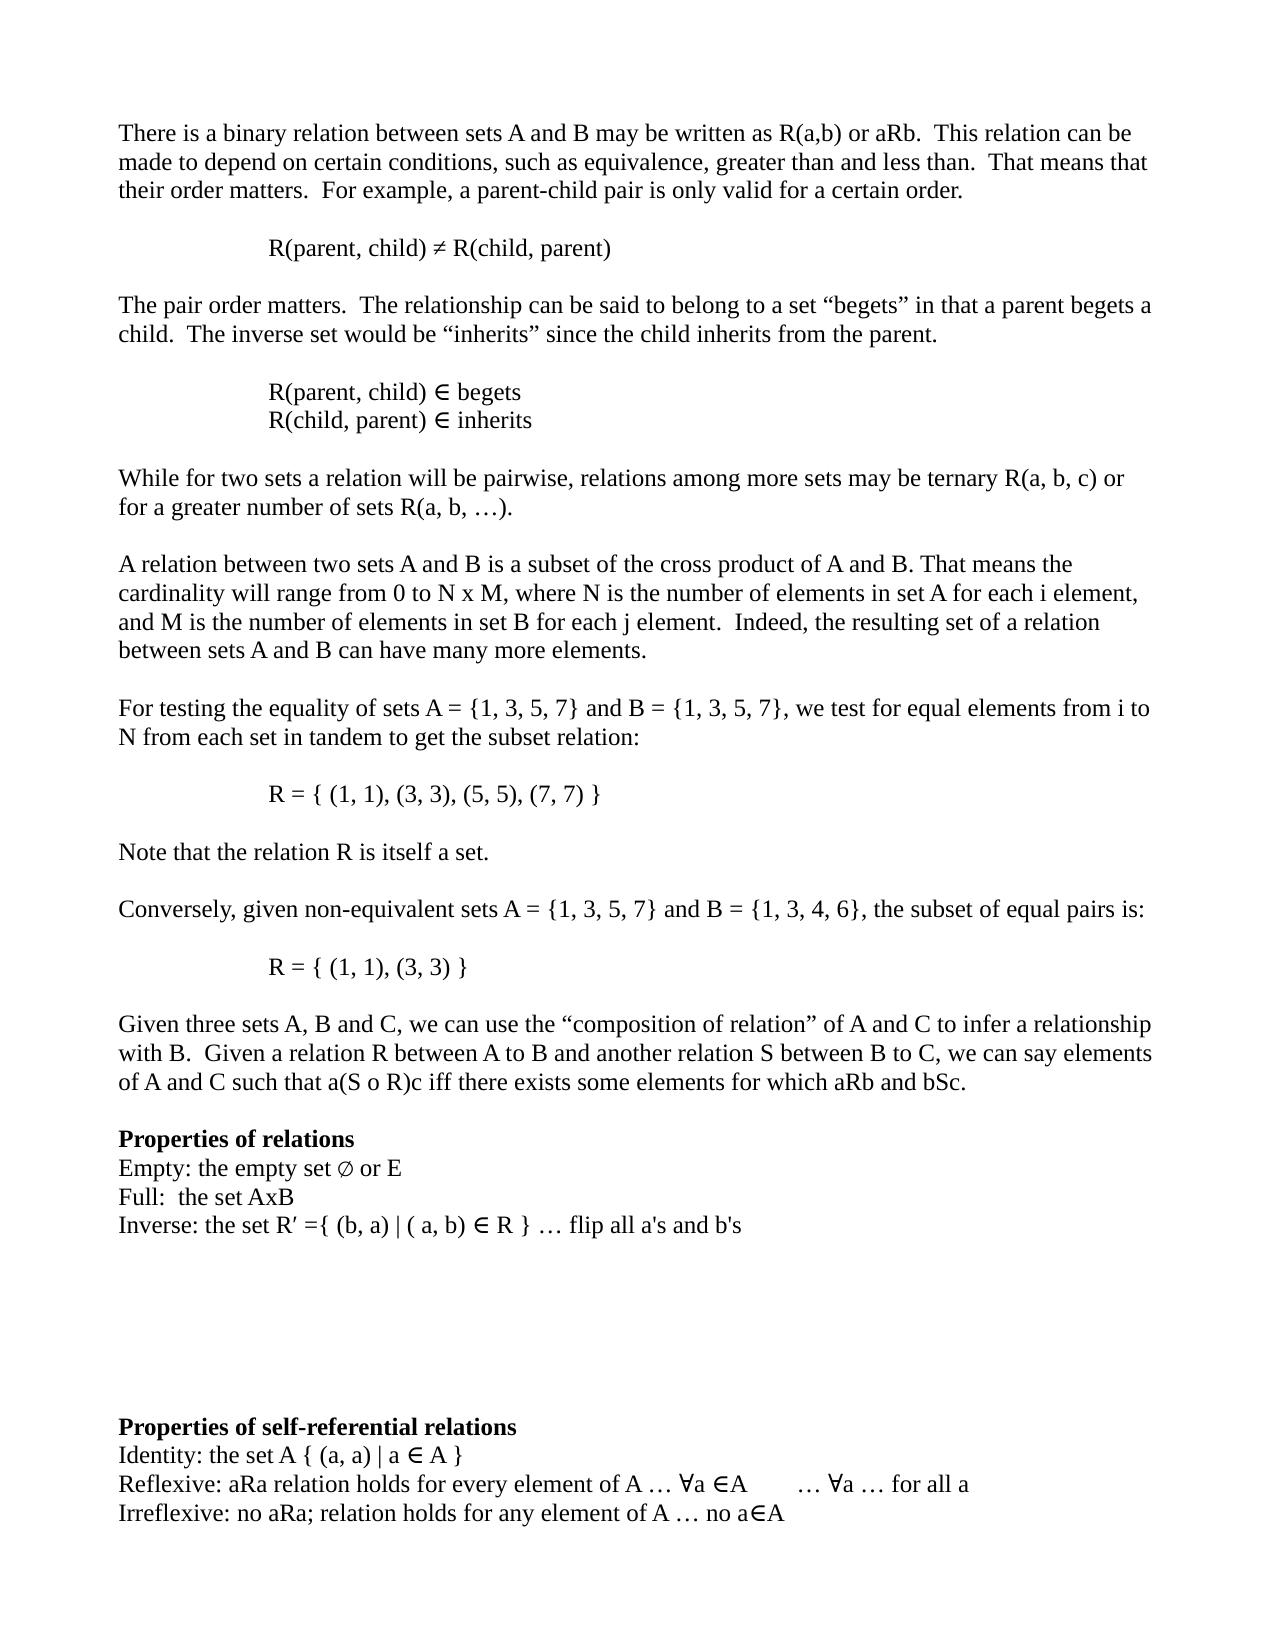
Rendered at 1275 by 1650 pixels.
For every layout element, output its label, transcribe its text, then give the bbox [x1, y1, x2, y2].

text Conversely, given non-equivalent sets A = {1, 3, 5, 7} and B = {1, 3, 4, 6}, the subset of equal pairs is: [118, 894, 1157, 923]
text Irreflexive: no aRa; relation holds for any element of A … no a∈A [118, 1498, 1157, 1527]
text R(parent, child) ∈ begets [118, 377, 1157, 406]
text R = { (1, 1), (3, 3), (5, 5), (7, 7) } [118, 779, 1157, 808]
text The pair order matters. The relationship can be said to belong to a set “begets” in that a parent begets a child. The inverse set would be “inherits” since the child inherits from the parent. [118, 291, 1157, 348]
text Note that the relation R is itself a set. [118, 837, 1157, 866]
text Full: the set AxB [118, 1182, 1157, 1211]
text While for two sets a relation will be pairwise, relations among more sets may be ternary R(a, b, c) or for a greater number of sets R(a, b, …). [118, 463, 1157, 521]
text Inverse: the set R′ ={ (b, a) | ( a, b) ∈ R } … flip all a's and b's [118, 1211, 1157, 1239]
text Empty: the empty set ∅ or E [118, 1153, 1157, 1182]
text Properties of self-referential relations [118, 1412, 1157, 1441]
text Given three sets A, B and C, we can use the “composition of relation” of A and C to infer a relationship with B. Given a relation R between A to B and another relation S between B to C, we can say elements of A and C such that a(S o R)c iff there exists some elements for which aRb and bSc. [118, 1009, 1157, 1096]
text Reflexive: aRa relation holds for every element of A … ∀a ∈A … ∀a … for all a [118, 1469, 1157, 1498]
text A relation between two sets A and B is a subset of the cross product of A and B. That means the cardinality will range from 0 to N x M, where N is the number of elements in set A for each i element, and M is the number of elements in set B for each j element. Indeed, the resulting set of a relation between sets A and B can have many more elements. [118, 549, 1157, 664]
text Identity: the set A { (a, a) | a ∈ A } [118, 1441, 1157, 1469]
text R(child, parent) ∈ inherits [118, 406, 1157, 434]
text Properties of relations [118, 1124, 1157, 1153]
text There is a binary relation between sets A and B may be written as R(a,b) or aRb. This relation can be made to depend on certain conditions, such as equivalence, greater than and less than. That means that their order matters. For example, a parent-child pair is only valid for a certain order. [118, 118, 1157, 204]
text R(parent, child) ≠ R(child, parent) [118, 233, 1157, 262]
text For testing the equality of sets A = {1, 3, 5, 7} and B = {1, 3, 5, 7}, we test for equal elements from i to N from each set in tandem to get the subset relation: [118, 693, 1157, 751]
text R = { (1, 1), (3, 3) } [118, 952, 1157, 981]
